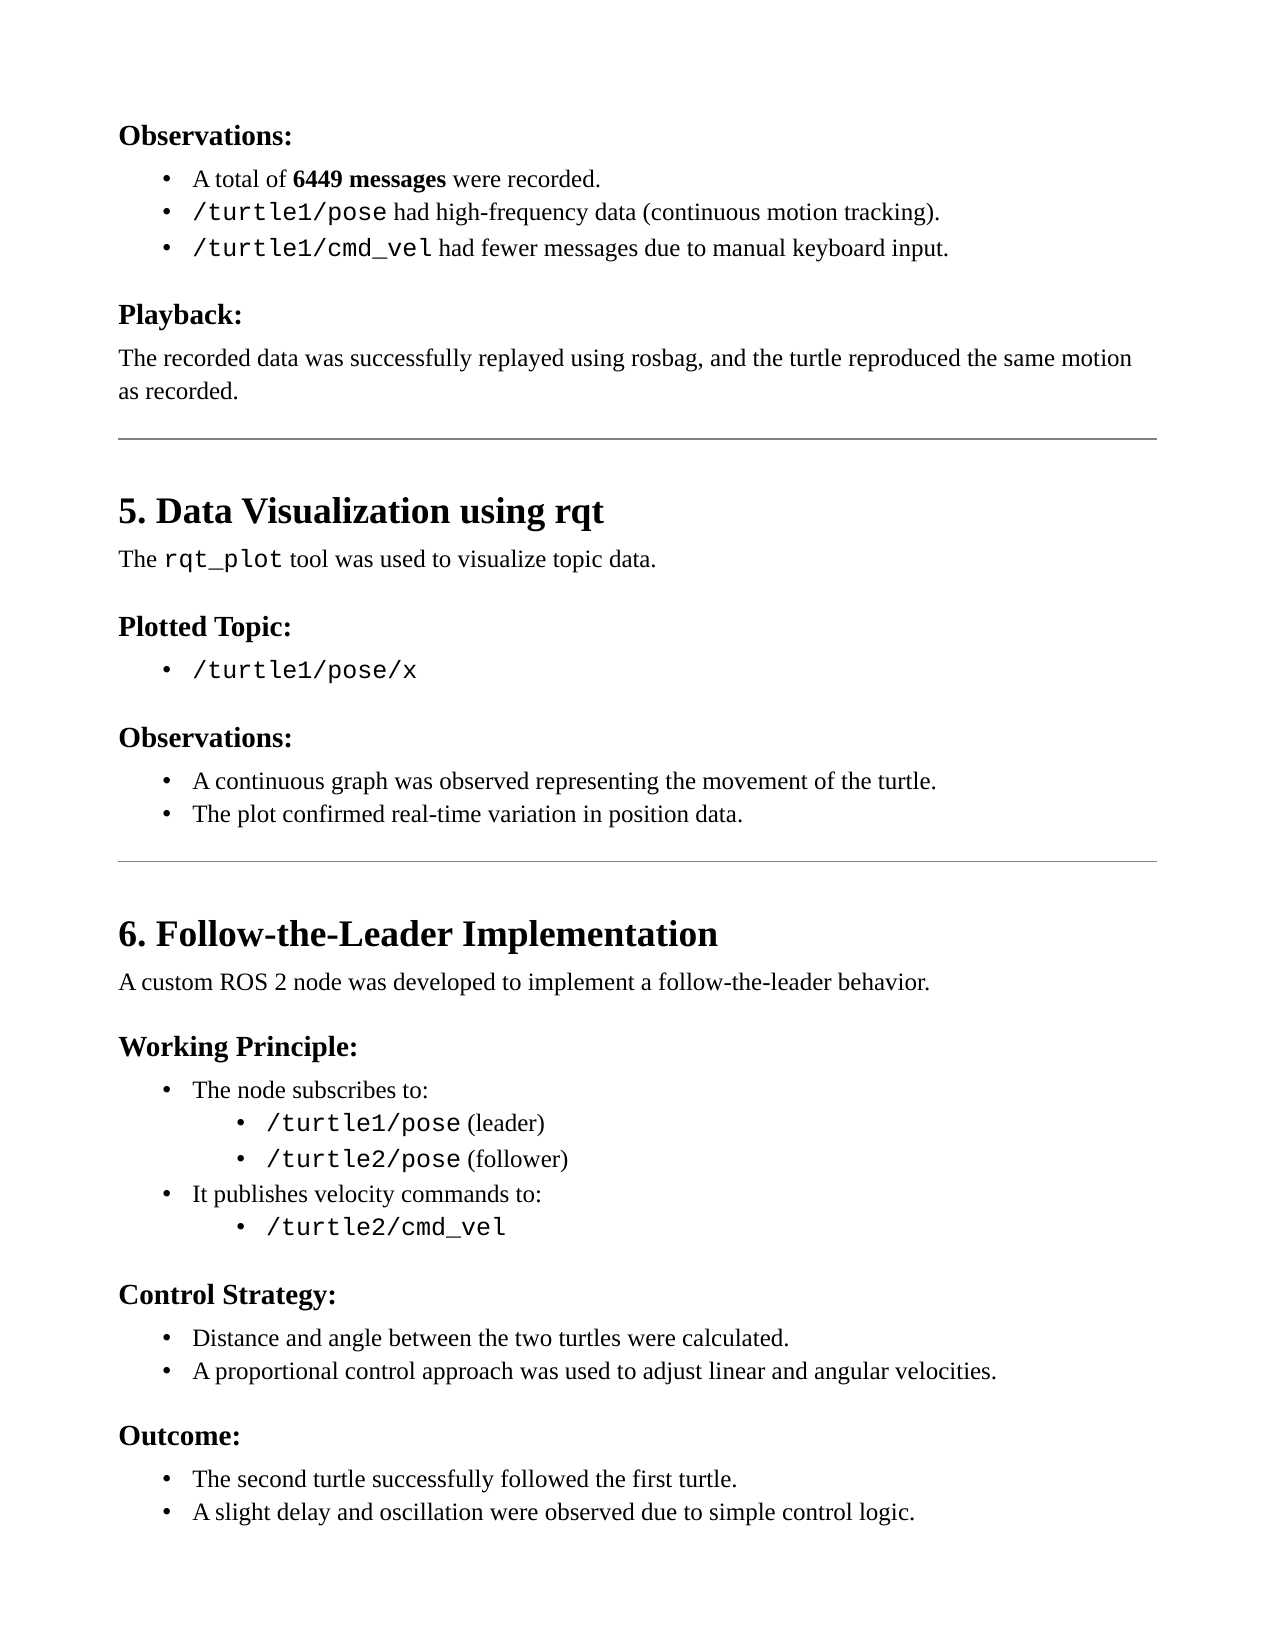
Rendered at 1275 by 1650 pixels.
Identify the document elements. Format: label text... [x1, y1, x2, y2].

text The rqt_plot tool was used to visualize topic data. [118, 544, 1157, 575]
text The recorded data was successfully replayed using rosbag, and the turtle reproduced the same motion as recorded. [118, 343, 1157, 405]
subtitle Working Principle: [118, 1029, 1157, 1063]
list A continuous graph was observed representing the movement of the turtle. [162, 766, 1157, 794]
list The node subscribes to: [162, 1075, 1157, 1104]
subtitle Outcome: [118, 1418, 1157, 1452]
list /turtle2/pose (follower) [236, 1144, 1157, 1175]
list The plot confirmed real-time variation in position data. [162, 799, 1157, 828]
list /turtle1/cmd_vel had fewer messages due to manual keyboard input. [162, 233, 1157, 263]
text A custom ROS 2 node was developed to implement a follow-the-leader behavior. [118, 967, 1157, 996]
subtitle Control Strategy: [118, 1277, 1157, 1310]
subtitle 6. Follow-the-Leader Implementation [118, 912, 1157, 955]
list /turtle1/pose had high-frequency data (continuous motion tracking). [162, 197, 1157, 228]
list /turtle1/pose (leader) [236, 1108, 1157, 1139]
list It publishes velocity commands to: [162, 1179, 1157, 1208]
subtitle 5. Data Visualization using rqt [118, 489, 1157, 532]
list Distance and angle between the two turtles were calculated. [162, 1323, 1157, 1352]
subtitle Plotted Topic: [118, 609, 1157, 643]
list A total of 6449 messages were recorded. [162, 164, 1157, 193]
list A slight delay and oscillation were observed due to simple control logic. [162, 1497, 1157, 1526]
subtitle Observations: [118, 720, 1157, 753]
list A proportional control approach was used to adjust linear and angular velocities. [162, 1356, 1157, 1385]
list /turtle2/cmd_vel [236, 1212, 1157, 1243]
subtitle Observations: [118, 118, 1157, 152]
list The second turtle successfully followed the first turtle. [162, 1464, 1157, 1493]
list /turtle1/pose/x [162, 655, 1157, 686]
subtitle Playback: [118, 297, 1157, 331]
